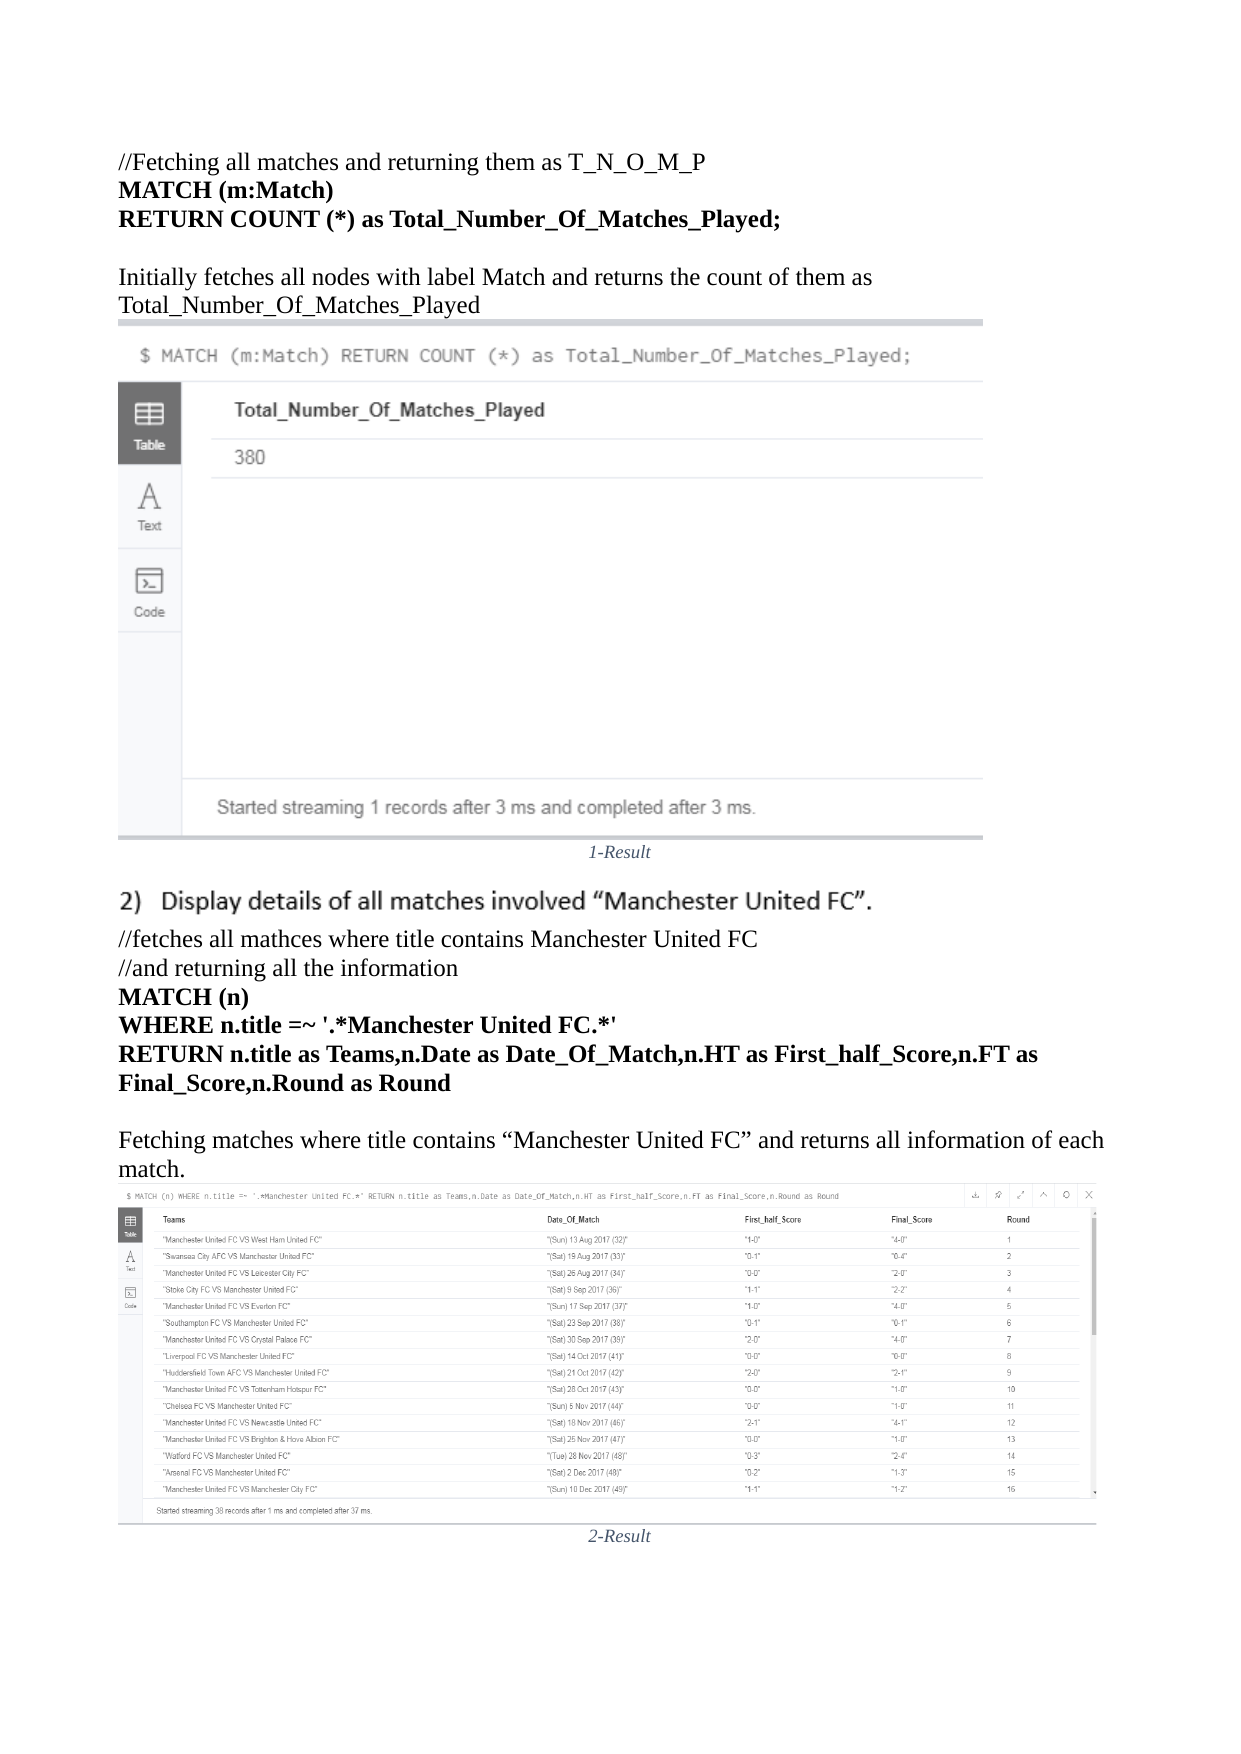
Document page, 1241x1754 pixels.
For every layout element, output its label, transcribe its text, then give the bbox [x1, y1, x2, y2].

text Fetching matches where title contains “Manchester United FC” and returns all information of each match. [118, 1126, 1122, 1525]
picture [118, 883, 879, 924]
text WHERE n.title =~ '.*Manchester United FC.*' [118, 1011, 1122, 1039]
text 2-Result [118, 1525, 1122, 1546]
text RETURN n.title as Teams,n.Date as Date_Of_Match,n.HT as First_half_Score,n.FT as Final_Score,n.Round as Round [118, 1039, 1122, 1097]
text //fetches all mathces where title contains Manchester United FC [118, 924, 1122, 953]
picture [118, 319, 983, 840]
text //and returning all the information [118, 953, 1122, 982]
text MATCH (n) [118, 982, 1122, 1011]
text 1-Result [118, 841, 1122, 863]
text //Fetching all matches and returning them as T_N_O_M_P [118, 118, 1122, 176]
picture [118, 1183, 1097, 1525]
text MATCH (m:Match) [118, 176, 1122, 204]
text RETURN COUNT (*) as Total_Number_Of_Matches_Played; Initially fetches all nodes with label Match and returns the count of them as Total_Number_Of_Matches_Played [118, 204, 1122, 841]
